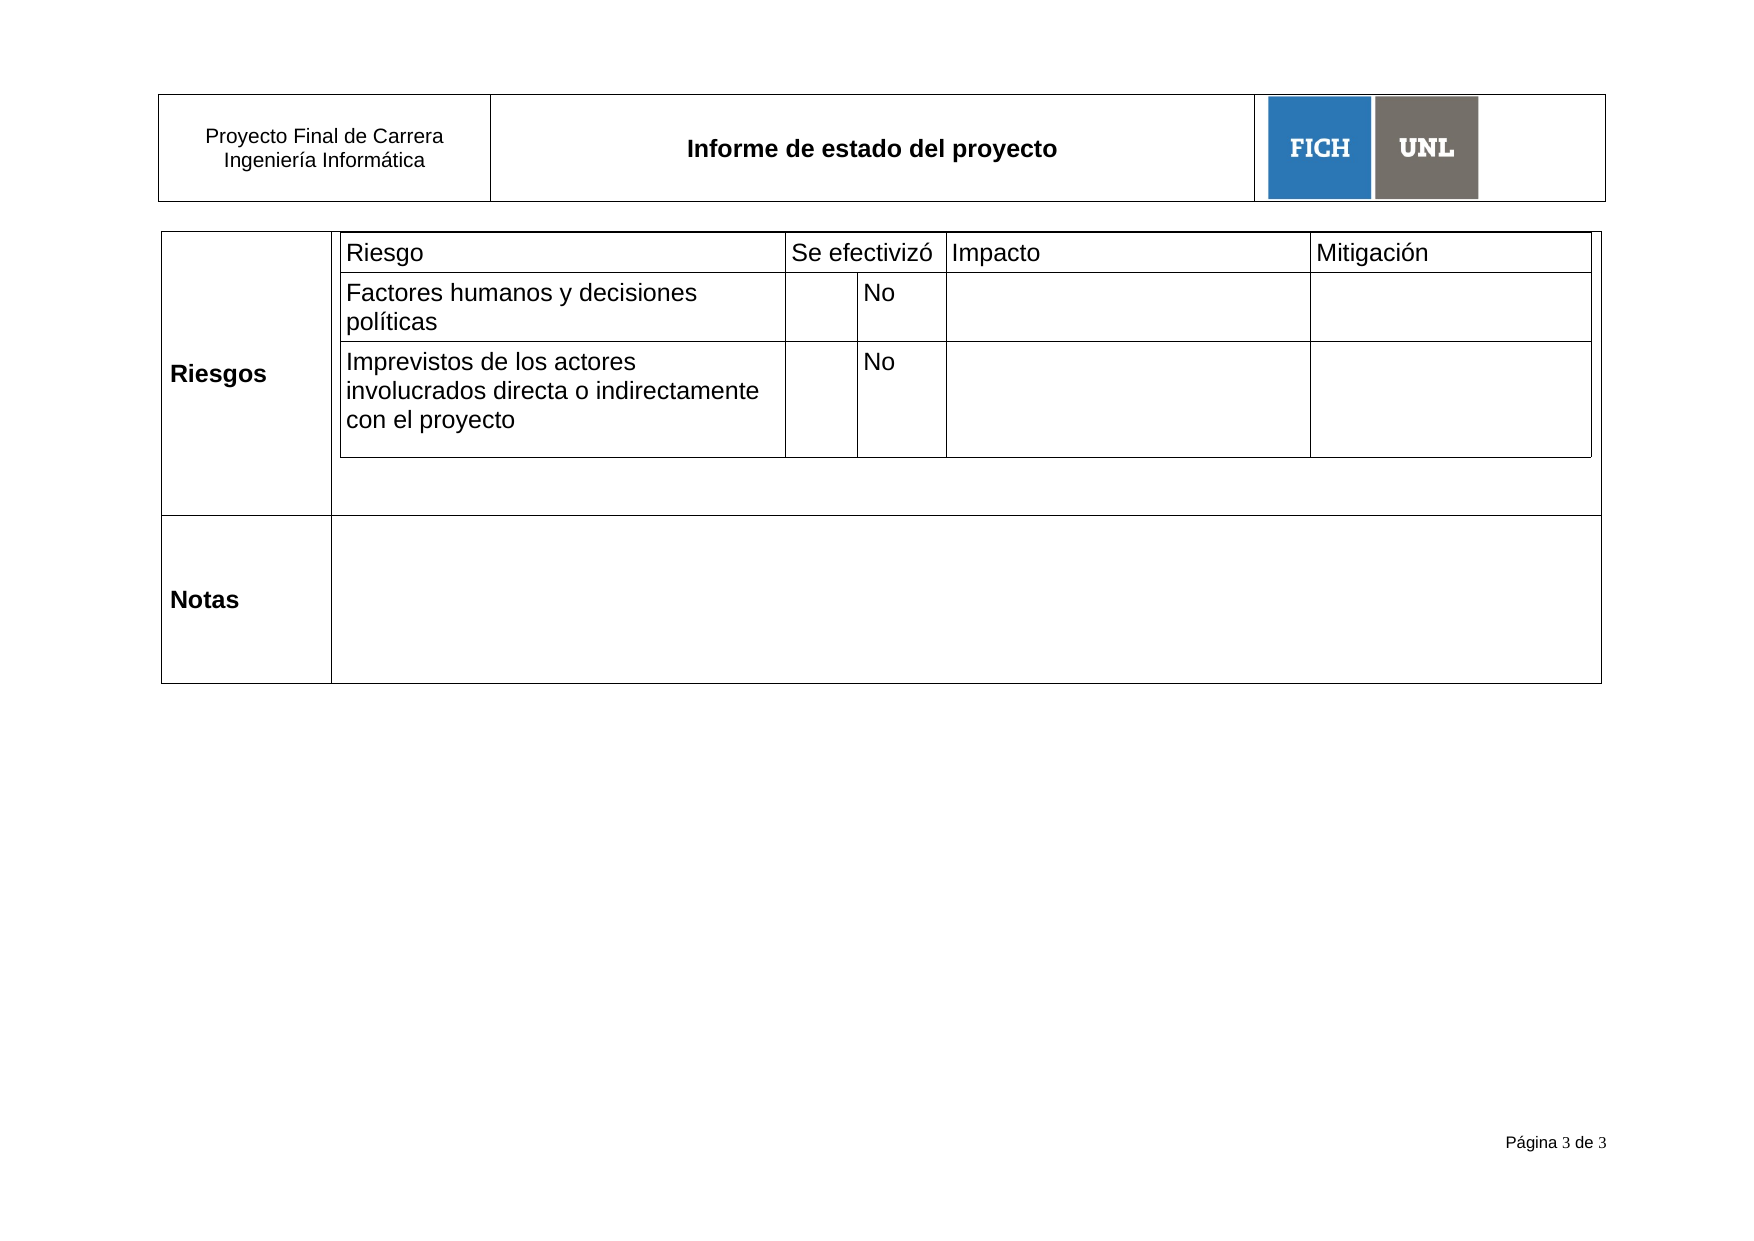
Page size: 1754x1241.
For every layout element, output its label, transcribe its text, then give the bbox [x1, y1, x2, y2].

table_header Mitigación [1311, 233, 1591, 272]
table_cell [332, 232, 1601, 514]
table_cell Notas [162, 516, 331, 683]
table_cell No [858, 342, 946, 457]
table_cell Riesgos [162, 232, 331, 514]
table_cell [947, 273, 1310, 341]
table_cell [1311, 342, 1591, 457]
table_cell No [858, 273, 946, 341]
table_header Se efectivizó [786, 233, 946, 272]
table_cell [947, 342, 1310, 457]
table_cell [786, 342, 857, 457]
table_header Impacto [947, 233, 1310, 272]
table_header Riesgo [341, 233, 785, 272]
table_cell Imprevistos de los actores involucrados directa o indirectamente con el proyecto [341, 342, 785, 457]
table_cell [786, 273, 857, 341]
table_cell Factores humanos y decisiones políticas [341, 273, 785, 341]
table_cell [332, 516, 1601, 683]
table_cell [1311, 273, 1591, 341]
picture [1265, 95, 1481, 201]
